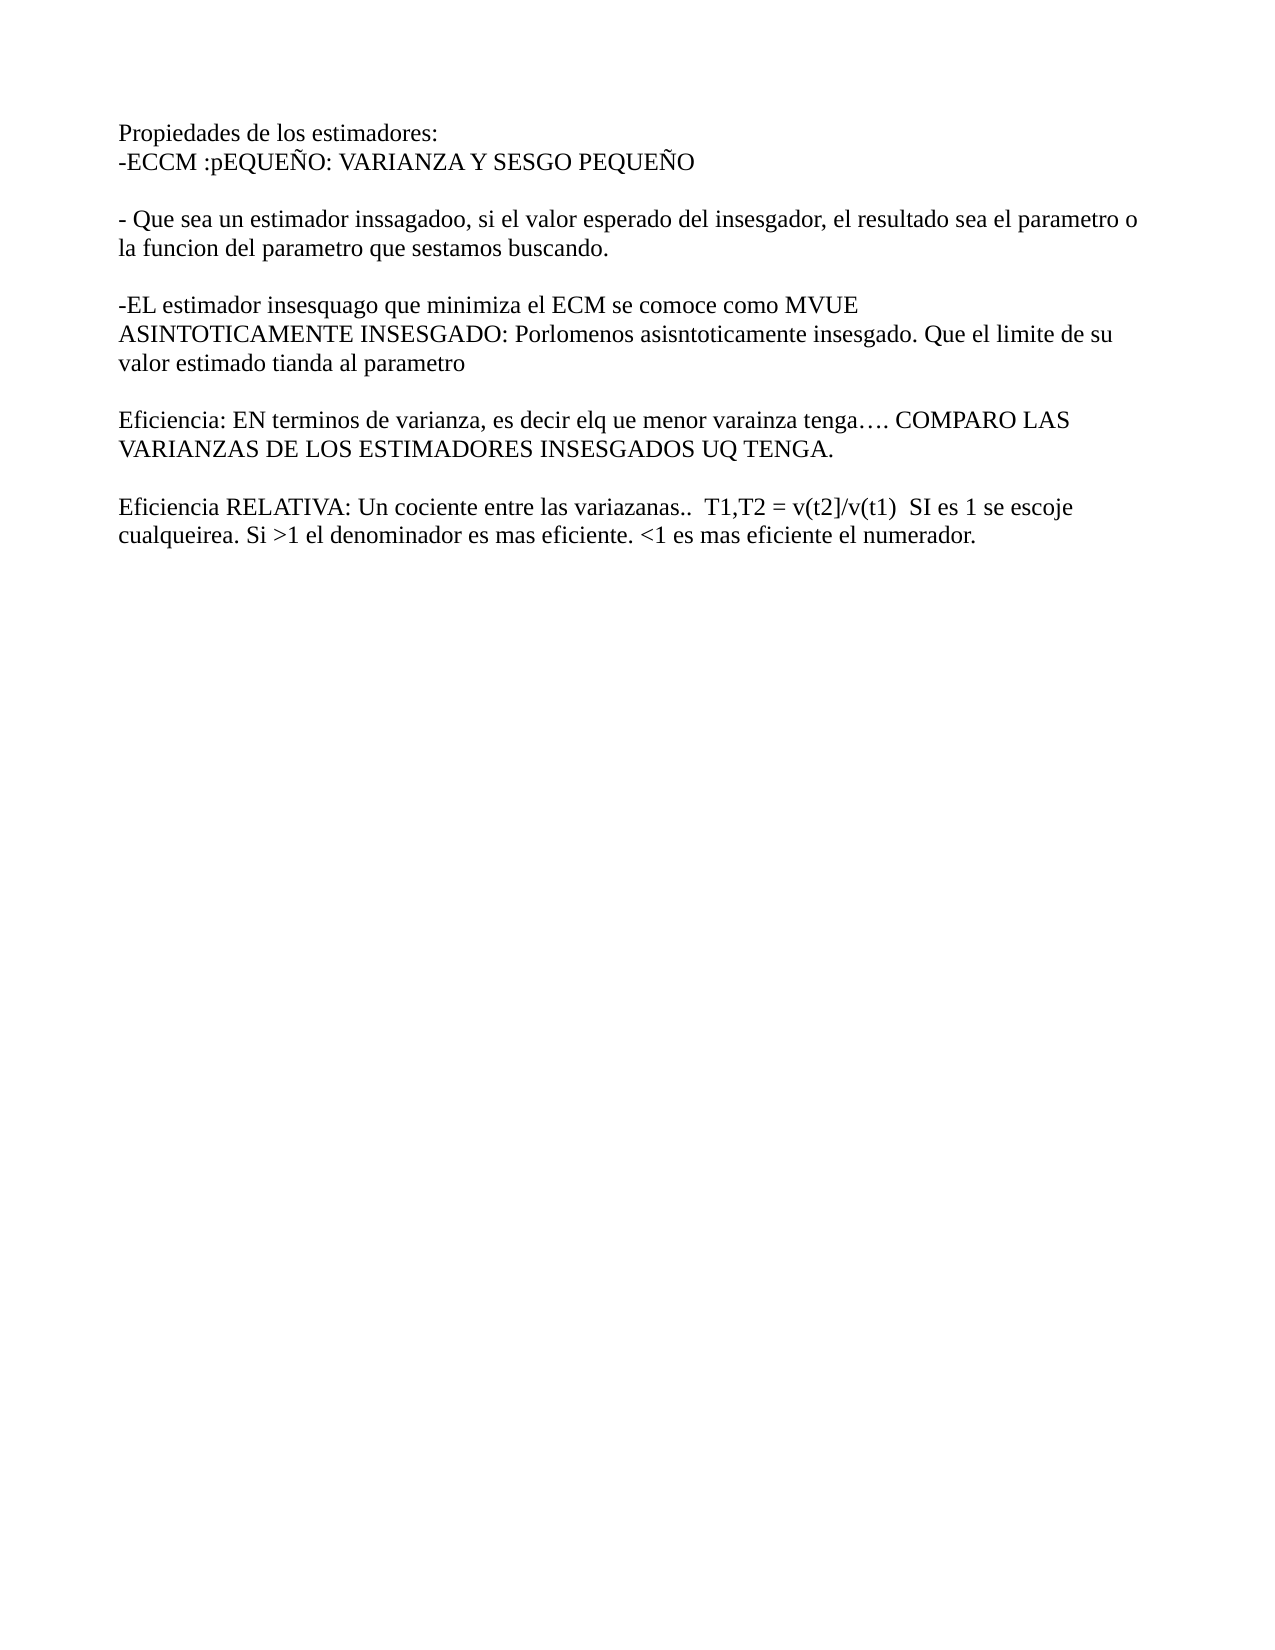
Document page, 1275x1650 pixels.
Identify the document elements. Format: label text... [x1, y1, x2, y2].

text Eficiencia RELATIVA: Un cociente entre las variazanas.. T1,T2 = v(t2]/v(t1) SI es 1 se escoje cualqueirea. Si >1 el denominador es mas eficiente. <1 es mas eficiente el numerador. [118, 492, 1157, 549]
text Propiedades de los estimadores: [118, 118, 1157, 147]
text ASINTOTICAMENTE INSESGADO: Porlomenos asisntoticamente insesgado. Que el limite de su valor estimado tianda al parametro [118, 319, 1157, 377]
text Eficiencia: EN terminos de varianza, es decir elq ue menor varainza tenga…. COMPARO LAS VARIANZAS DE LOS ESTIMADORES INSESGADOS UQ TENGA. [118, 406, 1157, 463]
text - Que sea un estimador inssagadoo, si el valor esperado del insesgador, el resultado sea el parametro o la funcion del parametro que sestamos buscando. [118, 204, 1157, 262]
text -EL estimador insesquago que minimiza el ECM se comoce como MVUE [118, 291, 1157, 319]
text -ECCM :pEQUEÑO: VARIANZA Y SESGO PEQUEÑO [118, 147, 1157, 176]
